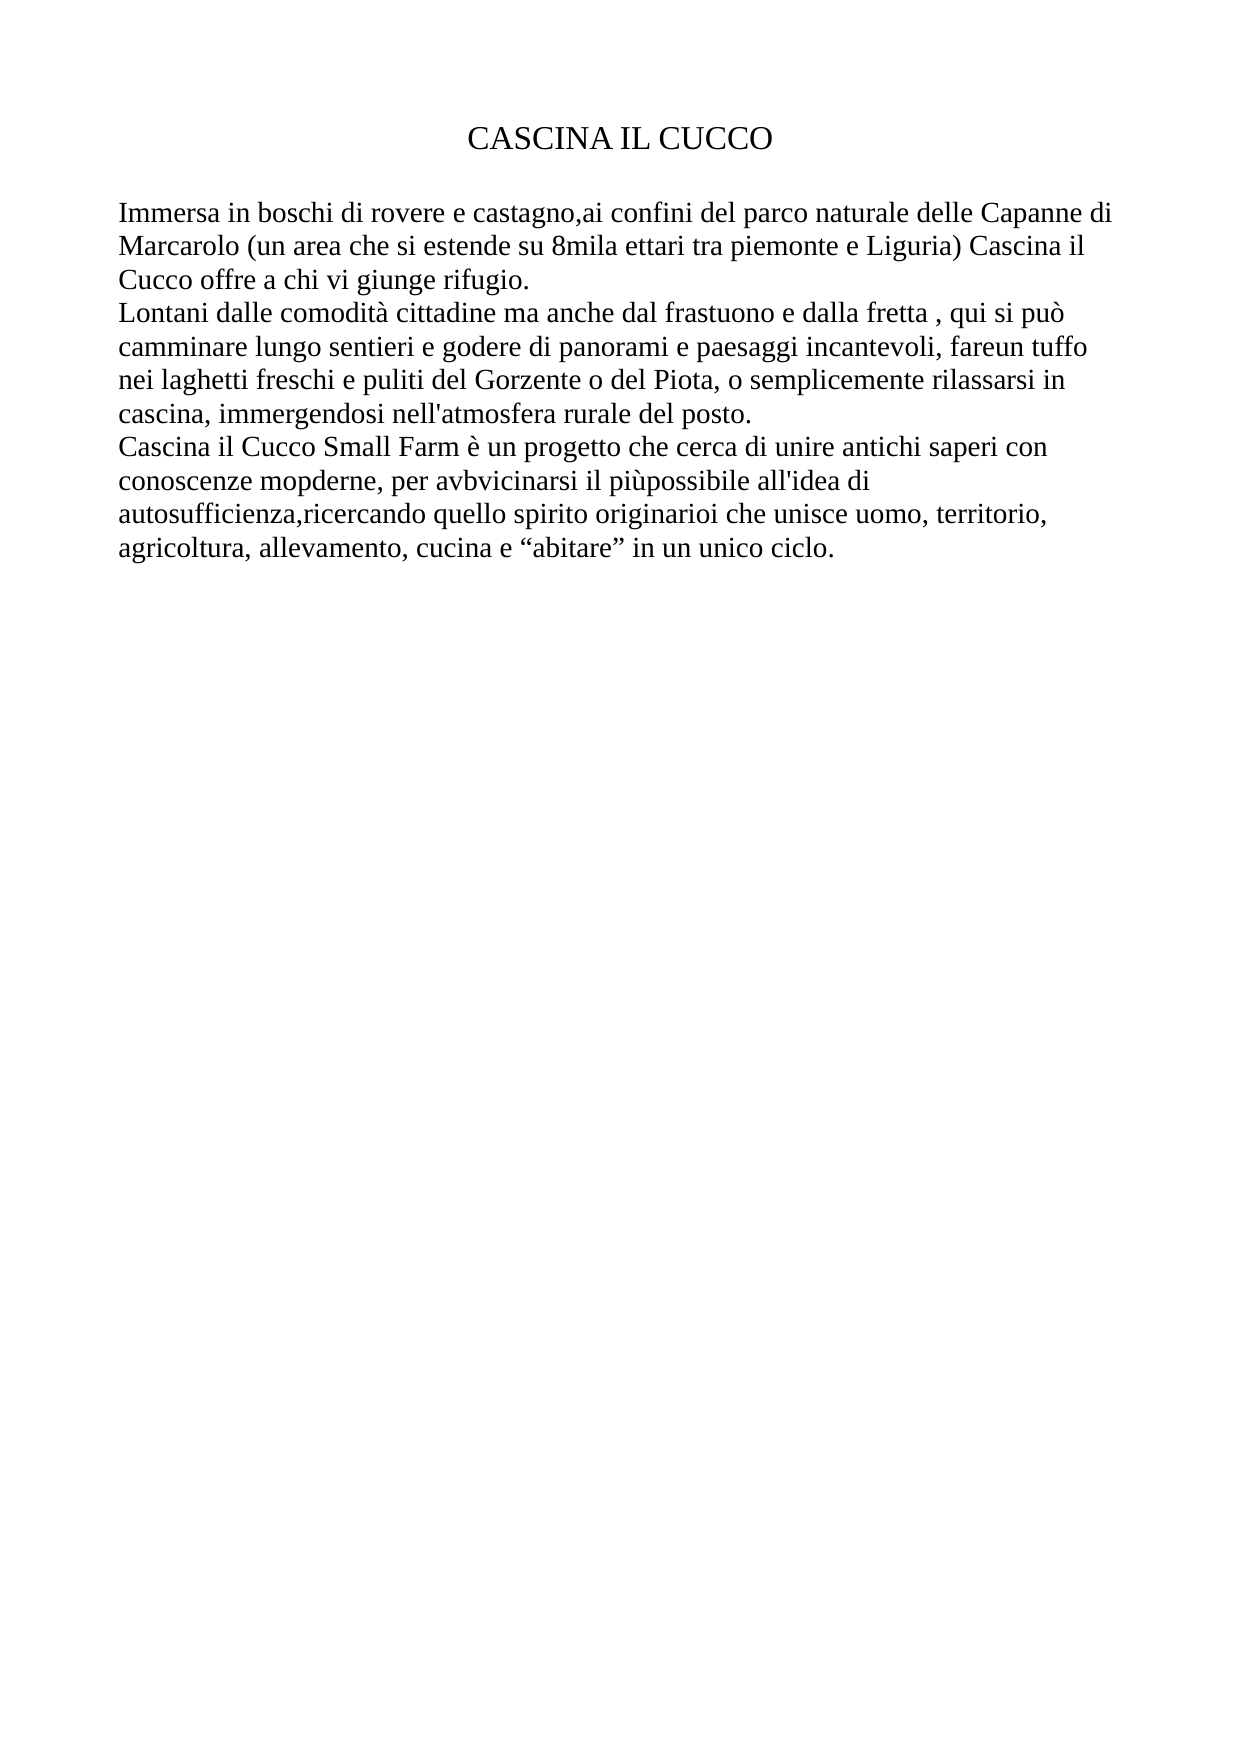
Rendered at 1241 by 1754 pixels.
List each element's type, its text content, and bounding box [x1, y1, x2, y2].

text Lontani dalle comodità cittadine ma anche dal frastuono e dalla fretta , qui si può camminare lungo sentieri e godere di panorami e paesaggi incantevoli, fareun tuffo nei laghetti freschi e puliti del Gorzente o del Piota, o semplicemente rilassarsi in cascina, immergendosi nell'atmosfera rurale del posto. [118, 295, 1122, 429]
text Cascina il Cucco Small Farm è un progetto che cerca di unire antichi saperi con conoscenze mopderne, per avbvicinarsi il piùpossibile all'idea di autosufficienza,ricercando quello spirito originarioi che unisce uomo, territorio, agricoltura, allevamento, cucina e “abitare” in un unico ciclo. [118, 429, 1122, 564]
text Immersa in boschi di rovere e castagno,ai confini del parco naturale delle Capanne di Marcarolo (un area che si estende su 8mila ettari tra piemonte e Liguria) Cascina il Cucco offre a chi vi giunge rifugio. [118, 195, 1122, 295]
text CASCINA IL CUCCO [118, 118, 1122, 156]
